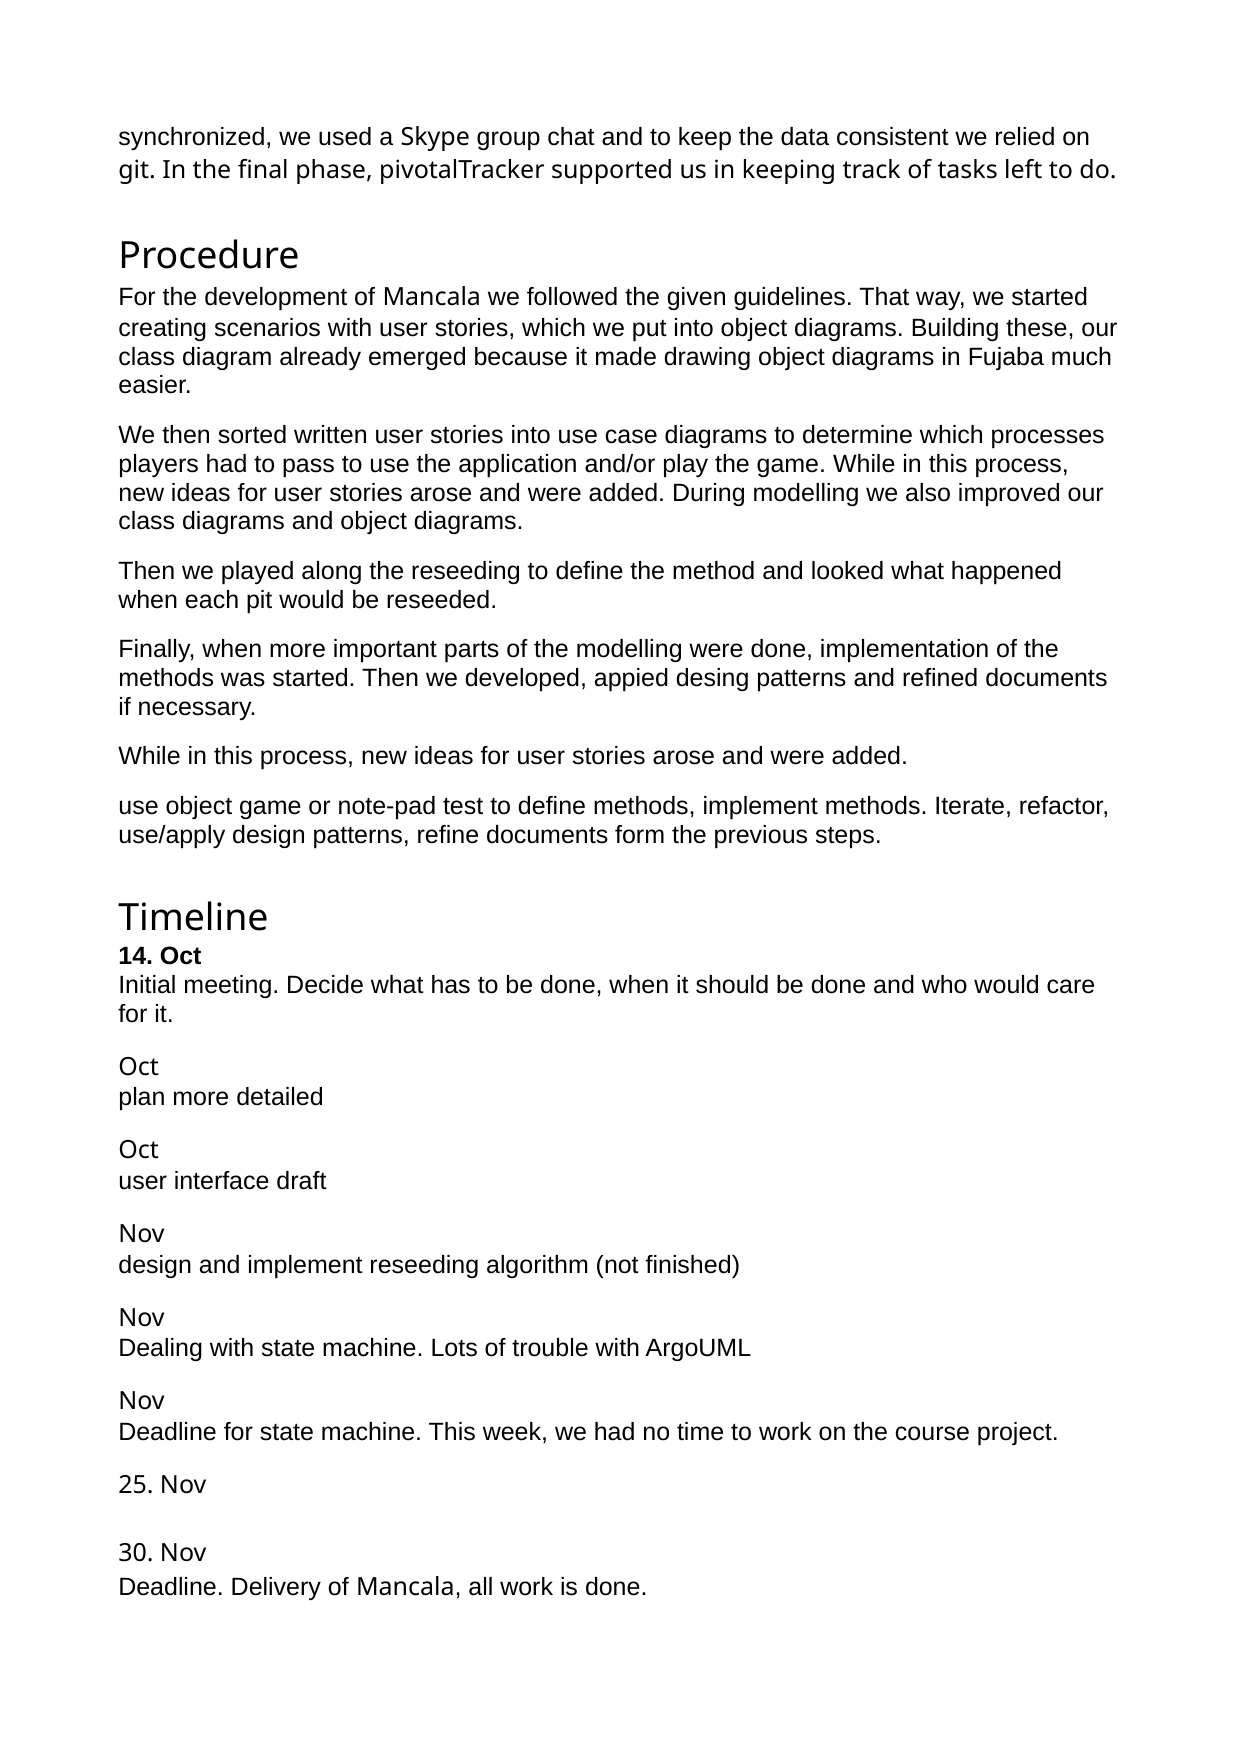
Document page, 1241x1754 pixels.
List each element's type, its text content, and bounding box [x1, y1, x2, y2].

text For the development of Mancala we followed the given guidelines. That way, we started creating scenarios with user stories, which we put into object diagrams. Building these, our class diagram already emerged because it made drawing object diagrams in Fujaba much easier. [118, 279, 1122, 399]
subtitle 25. Nov [118, 1466, 1122, 1501]
subtitle Nov [118, 1216, 1122, 1249]
text We then sorted written user stories into use case diagrams to determine which processes players had to pass to use the application and/or play the game. While in this process, new ideas for user stories arose and were added. During modelling we also improved our class diagrams and object diagrams. [118, 420, 1122, 535]
text Dealing with state machine. Lots of trouble with ArgoUML [118, 1333, 1122, 1362]
text While in this process, new ideas for user stories arose and were added. [118, 741, 1122, 770]
text Then we played along the reseeding to define the method and looked what happened when each pit would be reseeded. [118, 556, 1122, 613]
text plan more detailed [118, 1082, 1122, 1111]
subtitle Oct [118, 1132, 1122, 1166]
subtitle Procedure [118, 228, 1122, 279]
subtitle 30. Nov [118, 1534, 1122, 1569]
text Deadline for state machine. This week, we had no time to work on the course project. [118, 1417, 1122, 1446]
text user interface draft [118, 1166, 1122, 1195]
text synchronized, we used a Skype group chat and to keep the data consistent we relied on git. In the final phase, pivotalTracker supported us in keeping track of tasks left to do. [118, 118, 1122, 186]
text use object game or note-pad test to define methods, implement methods. Iterate, refactor, use/apply design patterns, refine documents form the previous steps. [118, 791, 1122, 848]
subtitle Nov [118, 1383, 1122, 1417]
text Finally, when more important parts of the modelling were done, implementation of the methods was started. Then we developed, appied desing patterns and refined documents if necessary. [118, 634, 1122, 721]
text Deadline. Delivery of Mancala, all work is done. [118, 1569, 1122, 1603]
subtitle Timeline [118, 890, 1122, 941]
subtitle 14. Oct [118, 941, 1122, 970]
text Initial meeting. Decide what has to be done, when it should be done and who would care for it. [118, 970, 1122, 1027]
text design and implement reseeding algorithm (not finished) [118, 1249, 1122, 1278]
subtitle Nov [118, 1299, 1122, 1333]
subtitle Oct [118, 1048, 1122, 1082]
